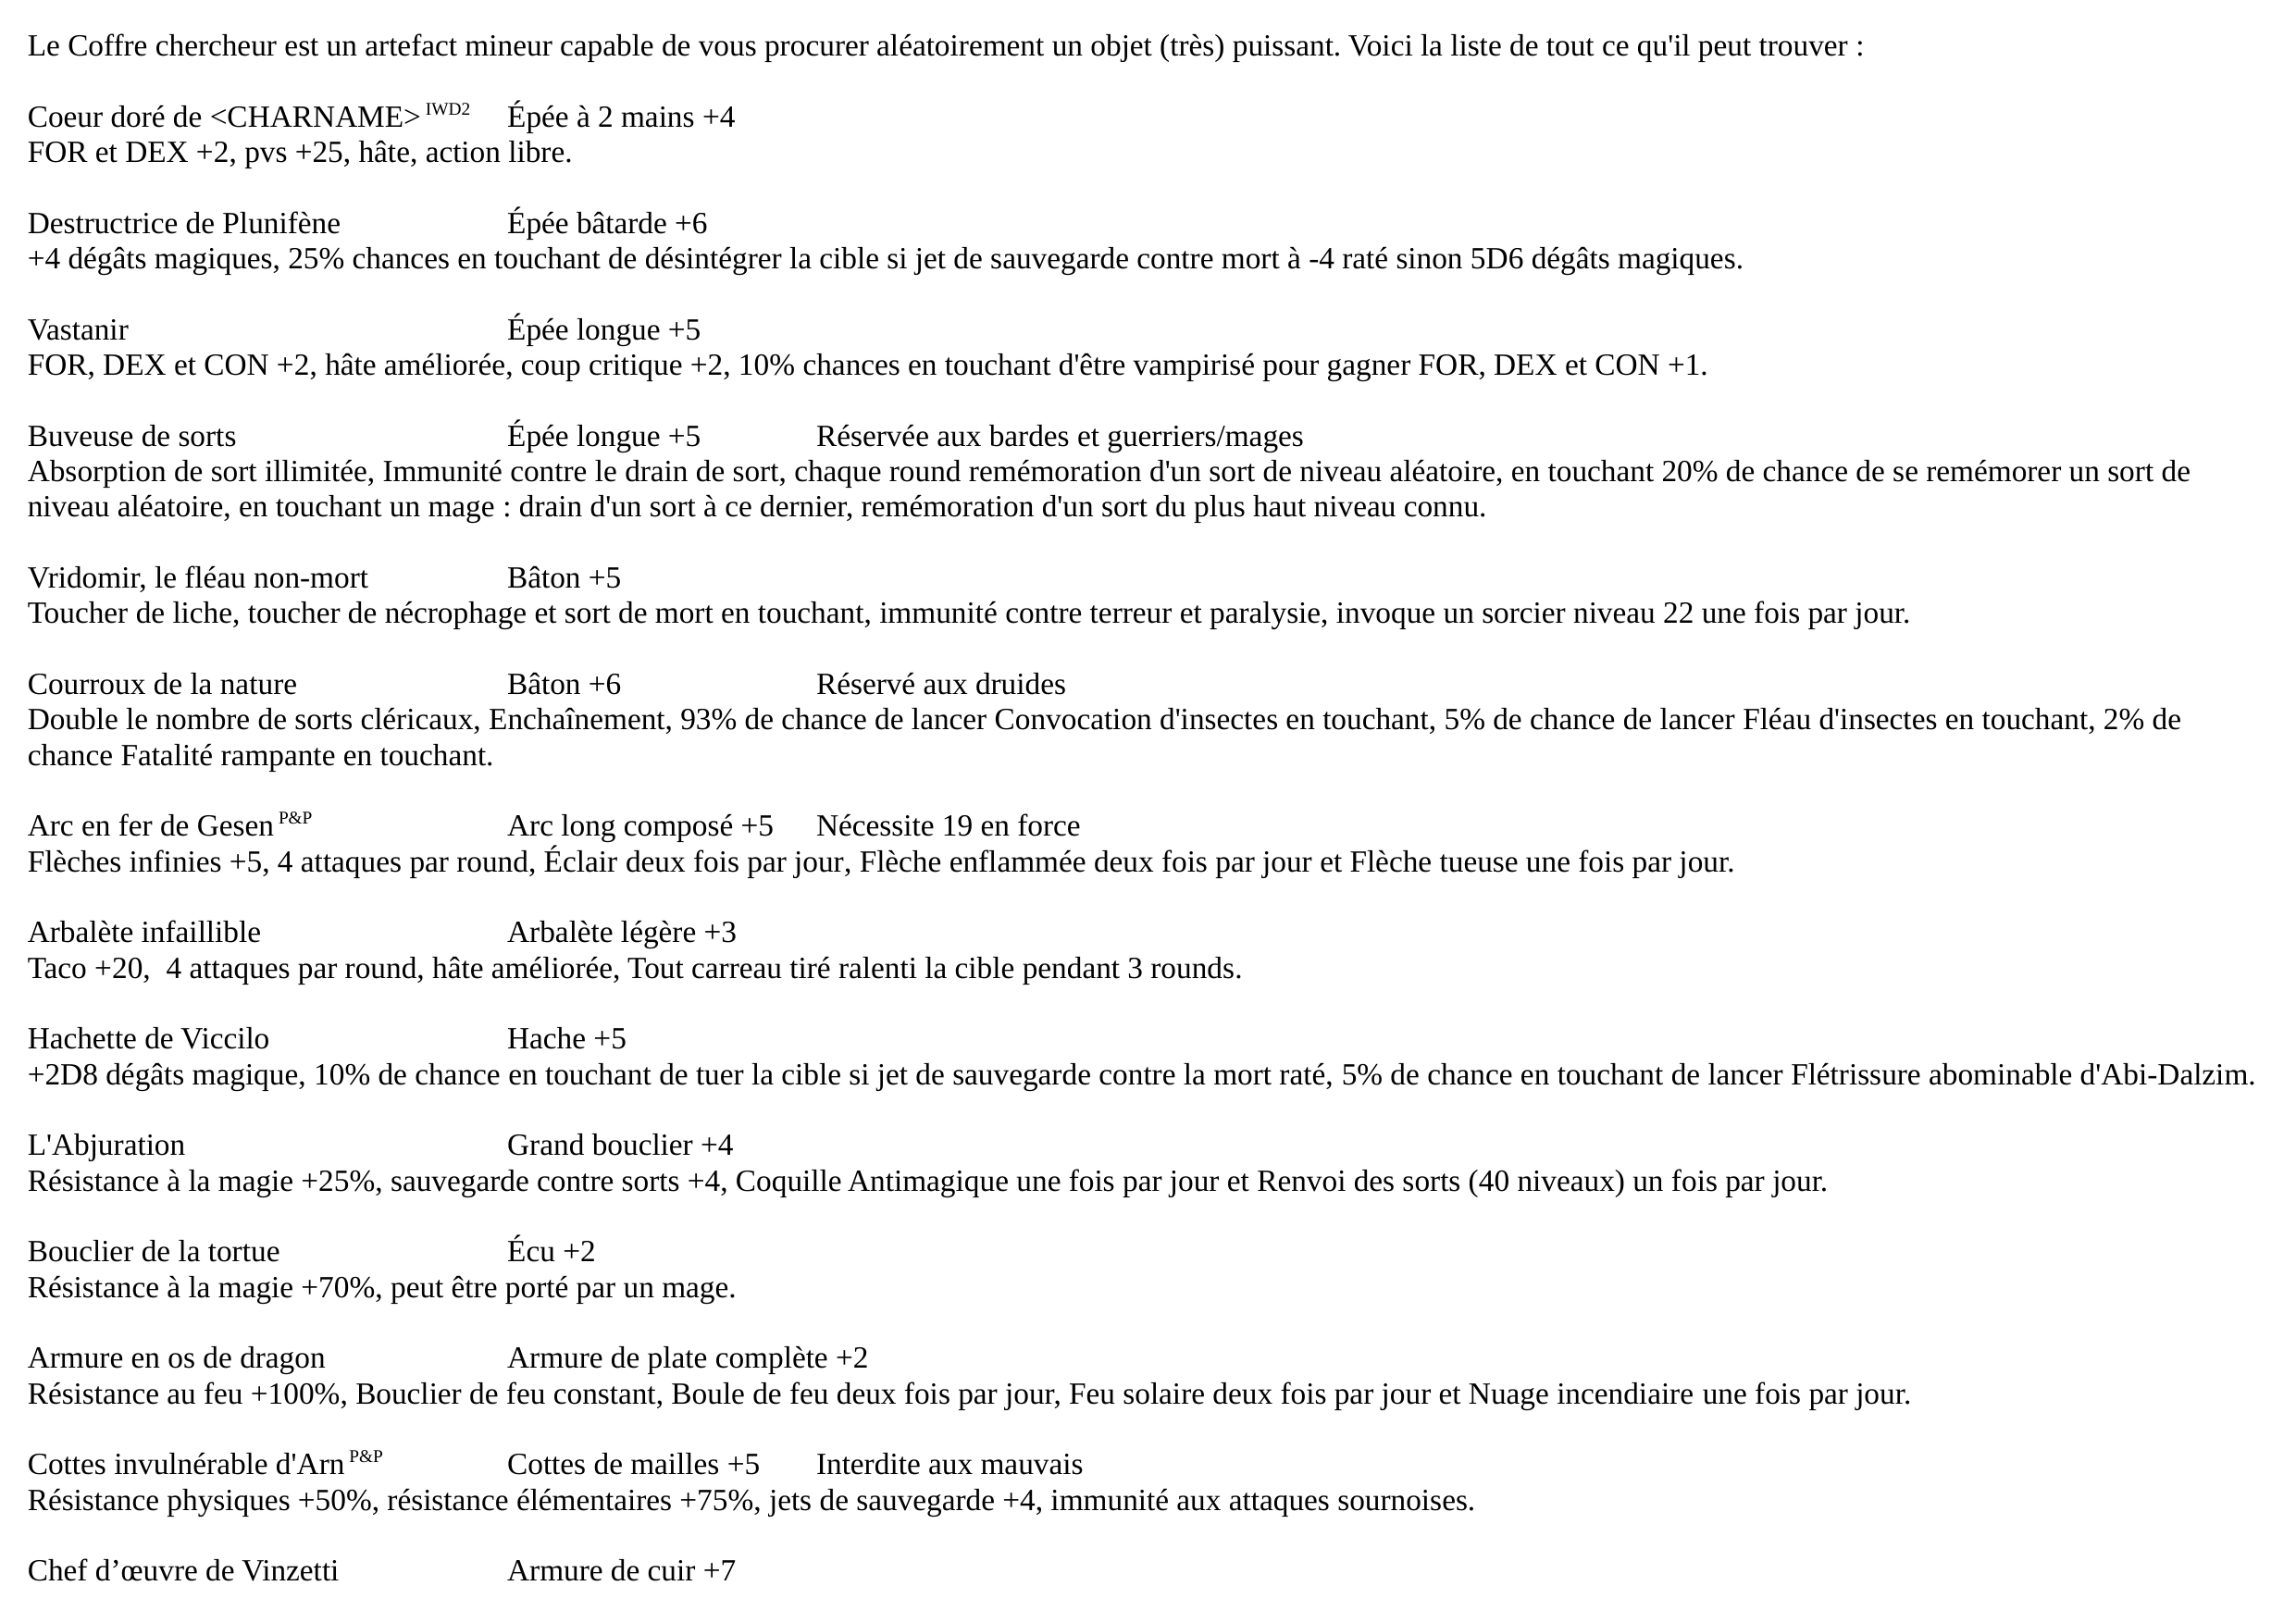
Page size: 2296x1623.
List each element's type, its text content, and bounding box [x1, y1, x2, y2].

text Flèches infinies +5, 4 attaques par round, Éclair deux fois par jour, Flèche enflammée deux fois par jour et Flèche tueuse une fois par jour. [27, 843, 2268, 878]
text Chef d’œuvre de Vinzetti Armure de cuir +7 [27, 1553, 2268, 1588]
text Absorption de sort illimitée, Immunité contre le drain de sort, chaque round remémoration d'un sort de niveau aléatoire, en touchant 20% de chance de se remémorer un sort de niveau aléatoire, en touchant un mage : drain d'un sort à ce dernier, remémoration d'un sort du plus haut niveau connu. [27, 452, 2268, 524]
text Bouclier de la tortue Écu +2 [27, 1233, 2268, 1269]
text Armure en os de dragon Armure de plate complète +2 [27, 1340, 2268, 1375]
text Double le nombre de sorts cléricaux, Enchaînement, 93% de chance de lancer Convocation d'insectes en touchant, 5% de chance de lancer Fléau d'insectes en touchant, 2% de chance Fatalité rampante en touchant. [27, 701, 2268, 772]
text Le Coffre chercheur est un artefact mineur capable de vous procurer aléatoirement un objet (très) puissant. Voici la liste de tout ce qu'il peut trouver : [27, 27, 2268, 63]
text Arbalète infaillible Arbalète légère +3 [27, 914, 2268, 949]
text Vridomir, le fléau non-mort Bâton +5 [27, 559, 2268, 595]
text Cottes invulnérable d'Arn P&P Cottes de mailles +5 Interdite aux mauvais [27, 1446, 2268, 1481]
text Courroux de la nature Bâton +6 Réservé aux druides [27, 665, 2268, 701]
text Résistance à la magie +25%, sauvegarde contre sorts +4, Coquille Antimagique une fois par jour et Renvoi des sorts (40 niveaux) un fois par jour. [27, 1162, 2268, 1197]
text +4 dégâts magiques, 25% chances en touchant de désintégrer la cible si jet de sauvegarde contre mort à -4 raté sinon 5D6 dégâts magiques. [27, 240, 2268, 276]
text Toucher de liche, toucher de nécrophage et sort de mort en touchant, immunité contre terreur et paralysie, invoque un sorcier niveau 22 une fois par jour. [27, 595, 2268, 630]
text FOR, DEX et CON +2, hâte améliorée, coup critique +2, 10% chances en touchant d'être vampirisé pour gagner FOR, DEX et CON +1. [27, 346, 2268, 382]
text Taco +20, 4 attaques par round, hâte améliorée, Tout carreau tiré ralenti la cible pendant 3 rounds. [27, 949, 2268, 985]
text +2D8 dégâts magique, 10% de chance en touchant de tuer la cible si jet de sauvegarde contre la mort raté, 5% de chance en touchant de lancer Flétrissure abominable d'Abi-Dalzim. [27, 1056, 2268, 1091]
text Résistance à la magie +70%, peut être porté par un mage. [27, 1269, 2268, 1304]
text Arc en fer de Gesen P&P Arc long composé +5 Nécessite 19 en force [27, 808, 2268, 843]
text Résistance au feu +100%, Bouclier de feu constant, Boule de feu deux fois par jour, Feu solaire deux fois par jour et Nuage incendiaire une fois par jour. [27, 1375, 2268, 1410]
text Résistance physiques +50%, résistance élémentaires +75%, jets de sauvegarde +4, immunité aux attaques sournoises. [27, 1481, 2268, 1517]
text Coeur doré de <CHARNAME> IWD2 Épée à 2 mains +4 [27, 98, 2268, 133]
text Hachette de Viccilo Hache +5 [27, 1021, 2268, 1056]
text Destructrice de Plunifène Épée bâtarde +6 [27, 204, 2268, 240]
text Vastanir Épée longue +5 [27, 311, 2268, 346]
text Buveuse de sorts Épée longue +5 Réservée aux bardes et guerriers/mages [27, 417, 2268, 452]
text FOR et DEX +2, pvs +25, hâte, action libre. [27, 133, 2268, 169]
text L'Abjuration Grand bouclier +4 [27, 1127, 2268, 1162]
